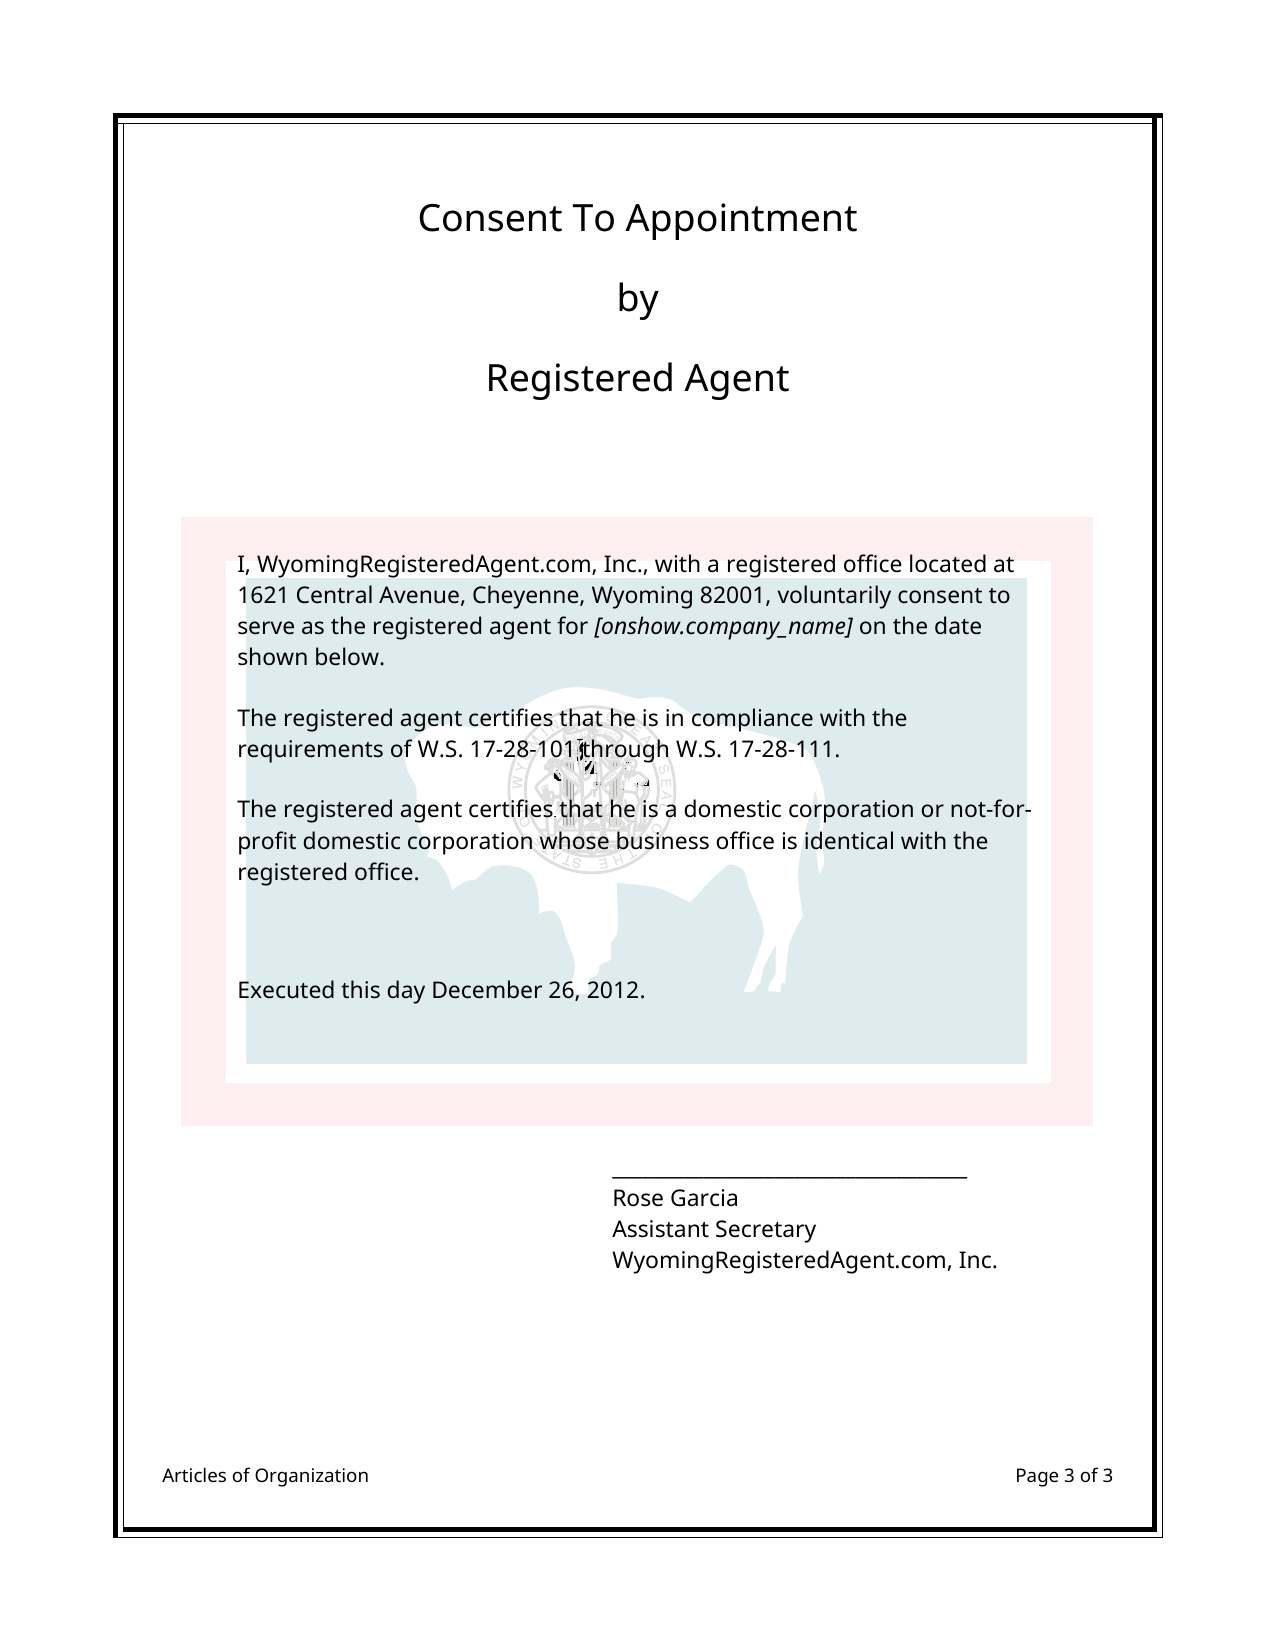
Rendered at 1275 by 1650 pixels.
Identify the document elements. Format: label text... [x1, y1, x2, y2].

text Registered Agent [162, 352, 1113, 403]
text Consent To Appointment [162, 191, 1113, 242]
text ___________________________________ Rose Garcia Assistant Secretary WyomingRegisteredAgent.com, Inc. [612, 1151, 1038, 1276]
text Executed this day December 26, 2012. [237, 974, 1038, 1006]
text by [162, 271, 1113, 322]
text I, WyomingRegisteredAgent.com, Inc., with a registered office located at 1621 Central Avenue, Cheyenne, Wyoming 82001, voluntarily consent to serve as the registered agent for [onshow.company_name] on the date shown below. [237, 548, 1038, 673]
text The registered agent certifies that he is in compliance with the requirements of W.S. 17-28-101 through W.S. 17-28-111. [237, 702, 1038, 764]
text The registered agent certifies that he is a domestic corporation or not-for-profit domestic corporation whose business office is identical with the registered office. [237, 793, 1038, 887]
